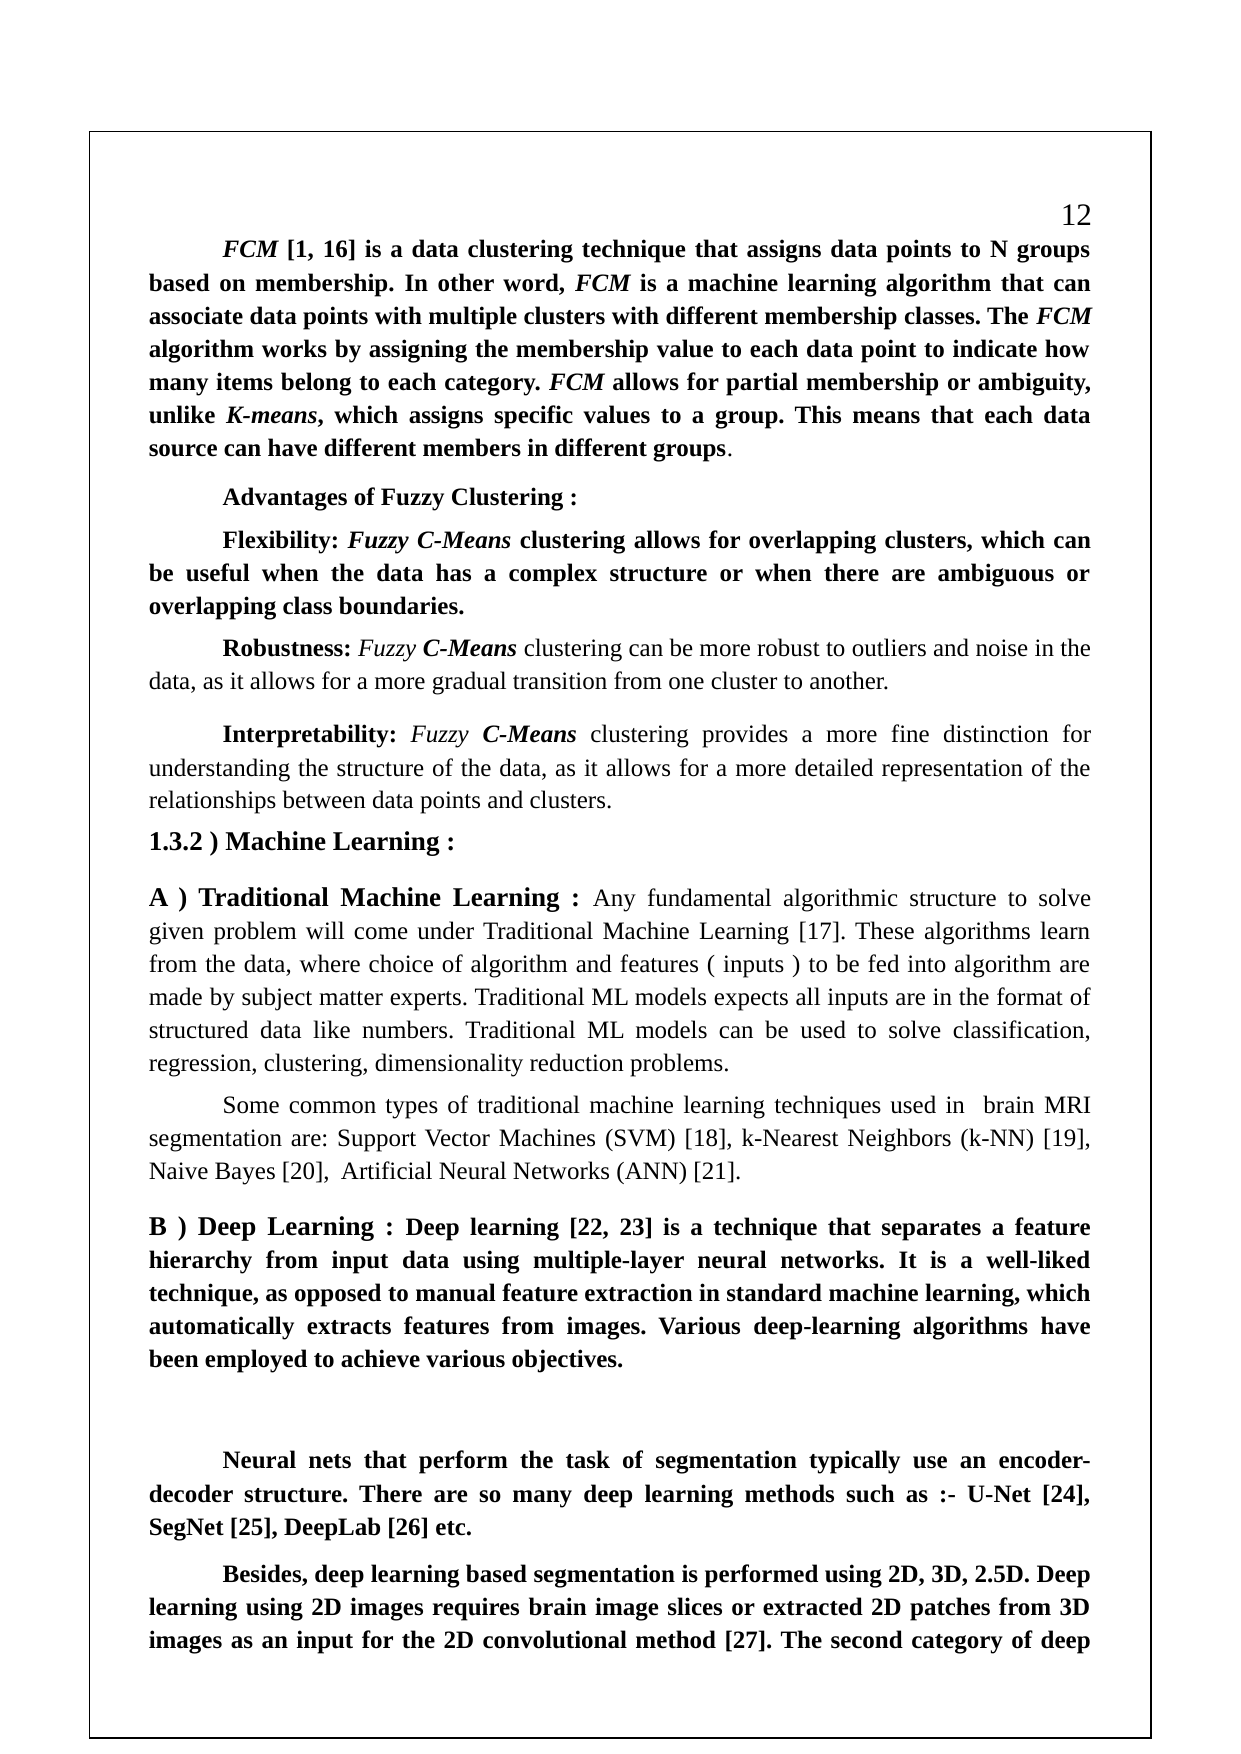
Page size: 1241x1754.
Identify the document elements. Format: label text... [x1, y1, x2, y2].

text FCM [1, 16] is a data clustering technique that assigns data points to N groups based on membership. In other word, FCM is a machine learning algorithm that can associate data points with multiple clusters with different membership classes. The FCM algorithm works by assigning the membership value to each data point to indicate how many items belong to each category. FCM allows for partial membership or ambiguity, unlike K-means, which assigns specific values to a group. This means that each data source can have different members in different groups. [148, 232, 1092, 462]
text A ) Traditional Machine Learning : Any fundamental algorithmic structure to solve given problem will come under Traditional Machine Learning [17]. These algorithms learn from the data, where choice of algorithm and features ( inputs ) to be fed into algorithm are made by subject matter experts. Traditional ML models expects all inputs are in the format of structured data like numbers. Traditional ML models can be used to solve classification, regression, clustering, dimensionality reduction problems. [148, 881, 1092, 1077]
text Robustness: Fuzzy C-Means clustering can be more robust to outliers and noise in the data, as it allows for a more gradual transition from one cluster to another. [148, 633, 1092, 695]
text Neural nets that perform the task of segmentation typically use an encoder-decoder structure. There are so many deep learning methods such as :- U-Net [24], SegNet [25], DeepLab [26] etc. [148, 1446, 1092, 1540]
text Besides, deep learning based segmentation is performed using 2D, 3D, 2.5D. Deep learning using 2D images requires brain image slices or extracted 2D patches from 3D images as an input for the 2D convolutional method [27]. The second category of deep [148, 1559, 1092, 1654]
text Advantages of Fuzzy Clustering : [148, 481, 1092, 512]
text B ) Deep Learning : Deep learning [22, 23] is a technique that separates a feature hierarchy from input data using multiple-layer neural networks. It is a well-liked technique, as opposed to manual feature extraction in standard machine learning, which automatically extracts features from images. Various deep-learning algorithms have been employed to achieve various objectives. [148, 1210, 1092, 1373]
text Flexibility: Fuzzy C-Means clustering allows for overlapping clusters, which can be useful when the data has a complex structure or when there are ambiguous or overlapping class boundaries. [148, 525, 1092, 620]
text 1.3.2 ) Machine Learning : [148, 824, 1092, 856]
text Interpretability: Fuzzy C-Means clustering provides a more fine distinction for understanding the structure of the data, as it allows for a more detailed representation of the relationships between data points and clusters. [148, 719, 1092, 814]
text Some common types of traditional machine learning techniques used in brain MRI segmentation are: Support Vector Machines (SVM) [18], k-Nearest Neighbors (k-NN) [19], Naive Bayes [20], Artificial Neural Networks (ANN) [21]. [148, 1090, 1092, 1185]
